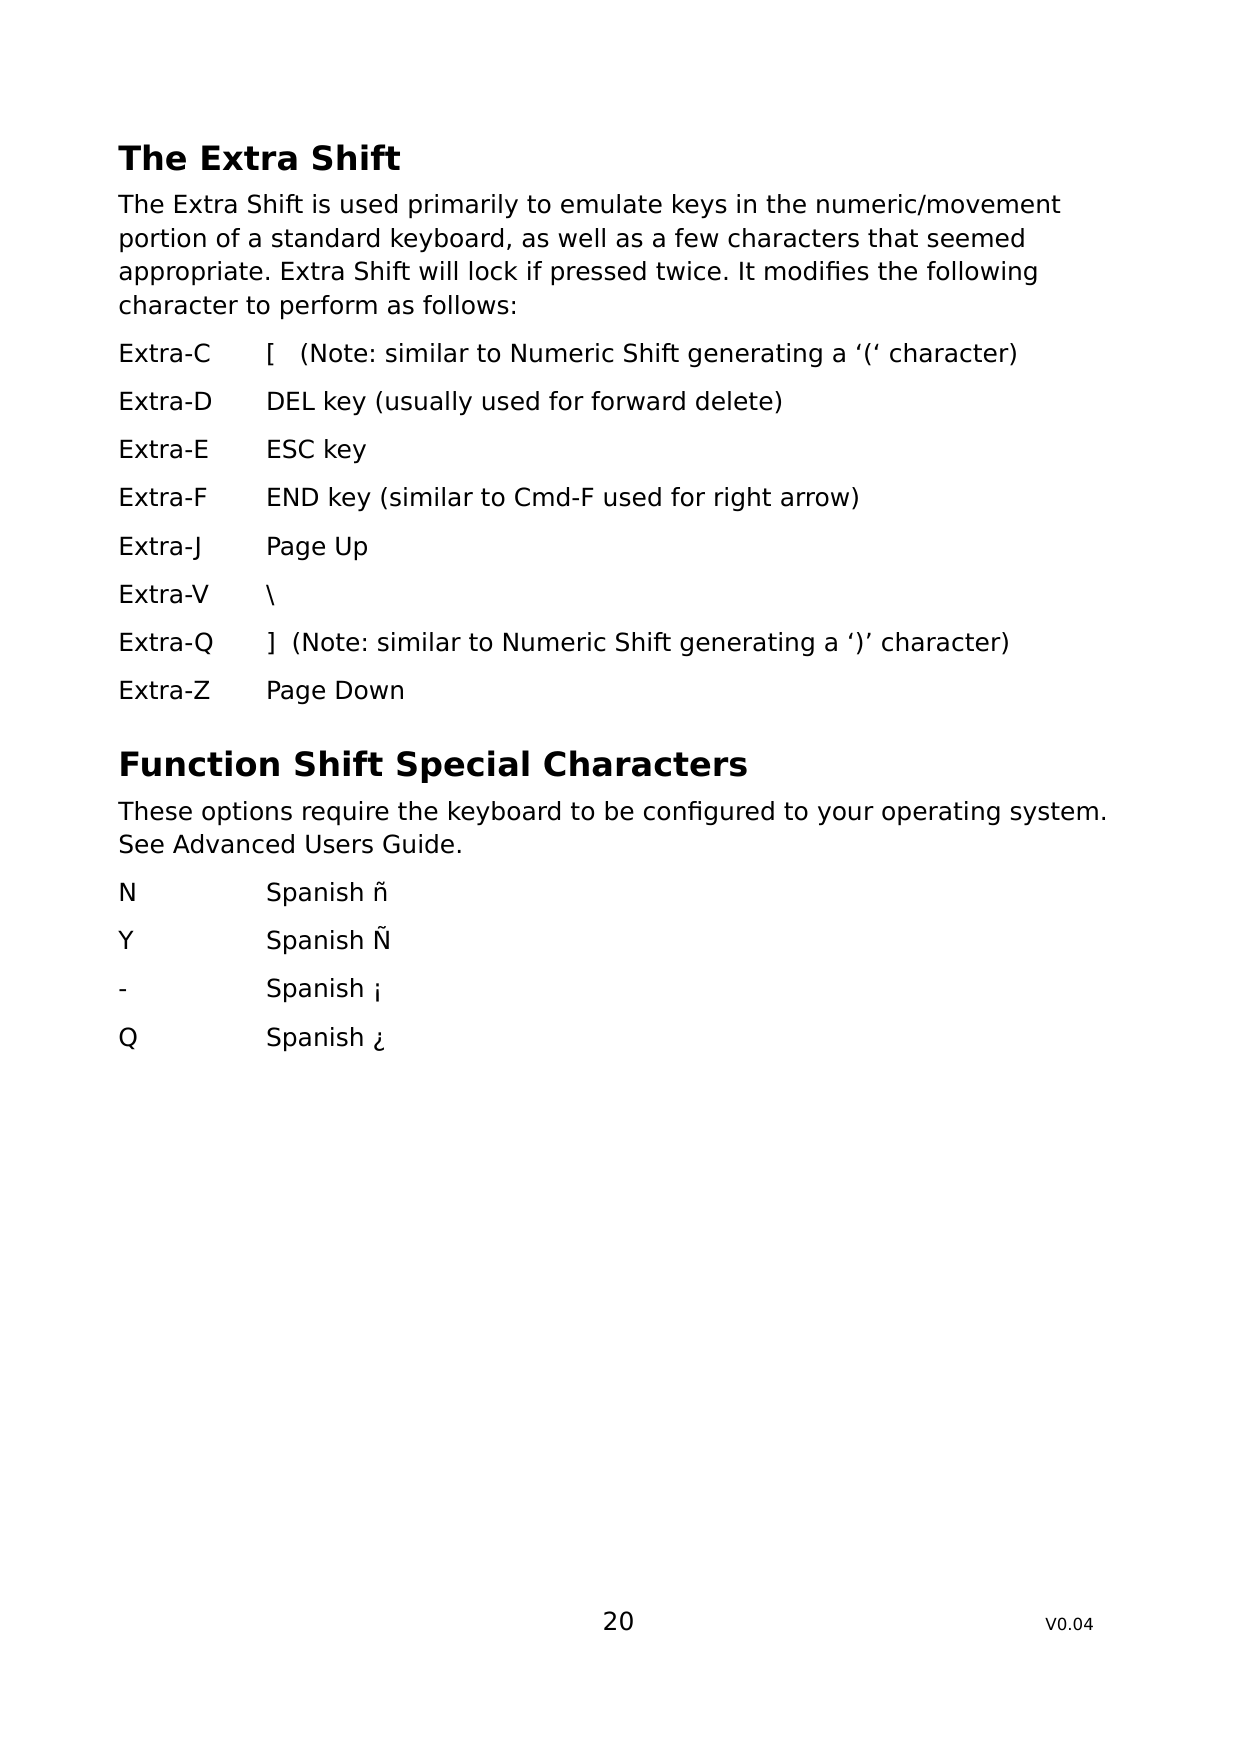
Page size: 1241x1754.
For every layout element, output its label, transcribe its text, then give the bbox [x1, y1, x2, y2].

text Extra-C [ (Note: similar to Numeric Shift generating a ‘(‘ character) [118, 339, 1122, 368]
text Extra-Q ] (Note: similar to Numeric Shift generating a ‘)’ character) [118, 628, 1122, 657]
text Extra-F END key (similar to Cmd-F used for right arrow) [118, 484, 1122, 513]
text N Spanish ñ [118, 878, 1122, 907]
text Extra-D DEL key (usually used for forward delete) [118, 387, 1122, 417]
text - Spanish ¡ [118, 974, 1122, 1004]
text Extra-Z Page Down [118, 676, 1122, 705]
text Extra-E ESC key [118, 436, 1122, 465]
text Q Spanish ¿ [118, 1023, 1122, 1052]
subtitle The Extra Shift [118, 139, 1122, 178]
text Y Spanish Ñ [118, 926, 1122, 956]
subtitle Function Shift Special Characters [118, 745, 1122, 784]
text The Extra Shift is used primarily to emulate keys in the numeric/movement portion of a standard keyboard, as well as a few characters that seemed appropriate. Extra Shift will lock if pressed twice. It modifies the following character to perform as follows: [118, 191, 1122, 320]
text Extra-V \ [118, 580, 1122, 609]
text These options require the keyboard to be configured to your operating system. See Advanced Users Guide. [118, 797, 1122, 859]
text Extra-J Page Up [118, 532, 1122, 561]
